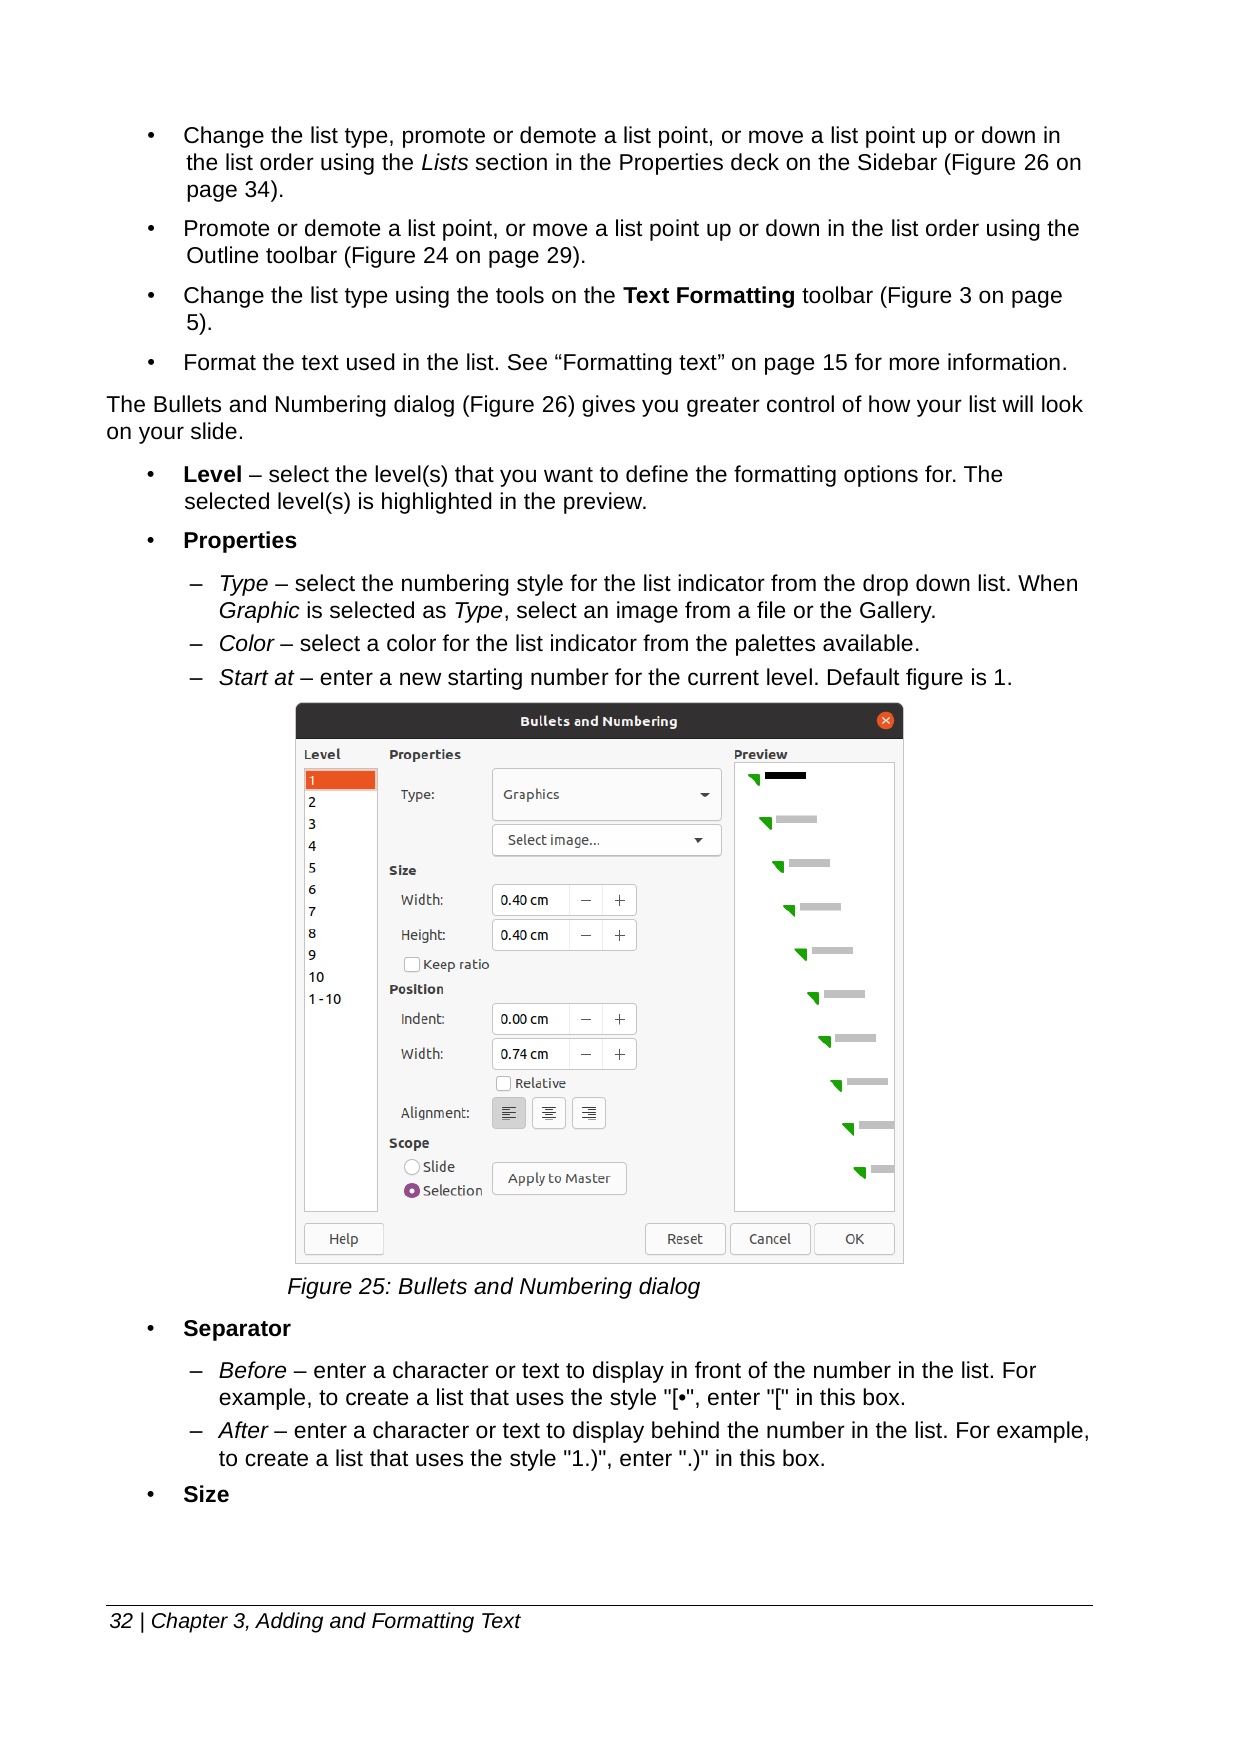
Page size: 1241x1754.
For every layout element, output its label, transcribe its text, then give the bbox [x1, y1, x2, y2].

list Promote or demote a list point, or move a list point up or down in the list order using the Outline toolbar (Figure 24 on page 29). [144, 212, 1093, 269]
list The Bullets and Numbering dialog (Figure 26) gives you greater control of how your list will look on your slide. [106, 391, 1093, 445]
list Change the list type using the tools on the Text Formatting toolbar (Figure 3 on page 5). [144, 278, 1093, 336]
list Format the text used in the list. See “Formatting text” on page 15 for more information. [144, 345, 1093, 378]
list Change the list type, promote or demote a list point, or move a list point up or down in the list order using the Lists section in the Properties deck on the Sidebar (Figure 26 on page 33). [144, 118, 1093, 202]
list Level – select the level(s) that you want to define the formatting options for. The selected level(s) is highlighted in the preview. [144, 457, 1093, 514]
list Properties [144, 524, 1093, 557]
list Before – enter a character or text to display in front of the number in the list. For example, to create a list that uses the style "[•", enter "[" in this box. [189, 1356, 1093, 1411]
text Figure 25: Bullets and Numbering dialog [287, 1272, 912, 1299]
list Separator [144, 1311, 1093, 1344]
list Size [144, 1477, 1093, 1510]
list Color – select a color for the list indicator from the palettes available. [189, 630, 1093, 657]
list After – enter a character or text to display behind the number in the list. For example, to create a list that uses the style "1.)", enter ".)" in this box. [189, 1417, 1093, 1471]
list Start at – enter a new starting number for the current level. Default figure is 1. [189, 663, 1093, 690]
picture [287, 702, 912, 1272]
list Type – select the numbering style for the list indicator from the drop down list. When Graphic is selected as Type, select an image from a file or the Gallery. [189, 569, 1093, 623]
